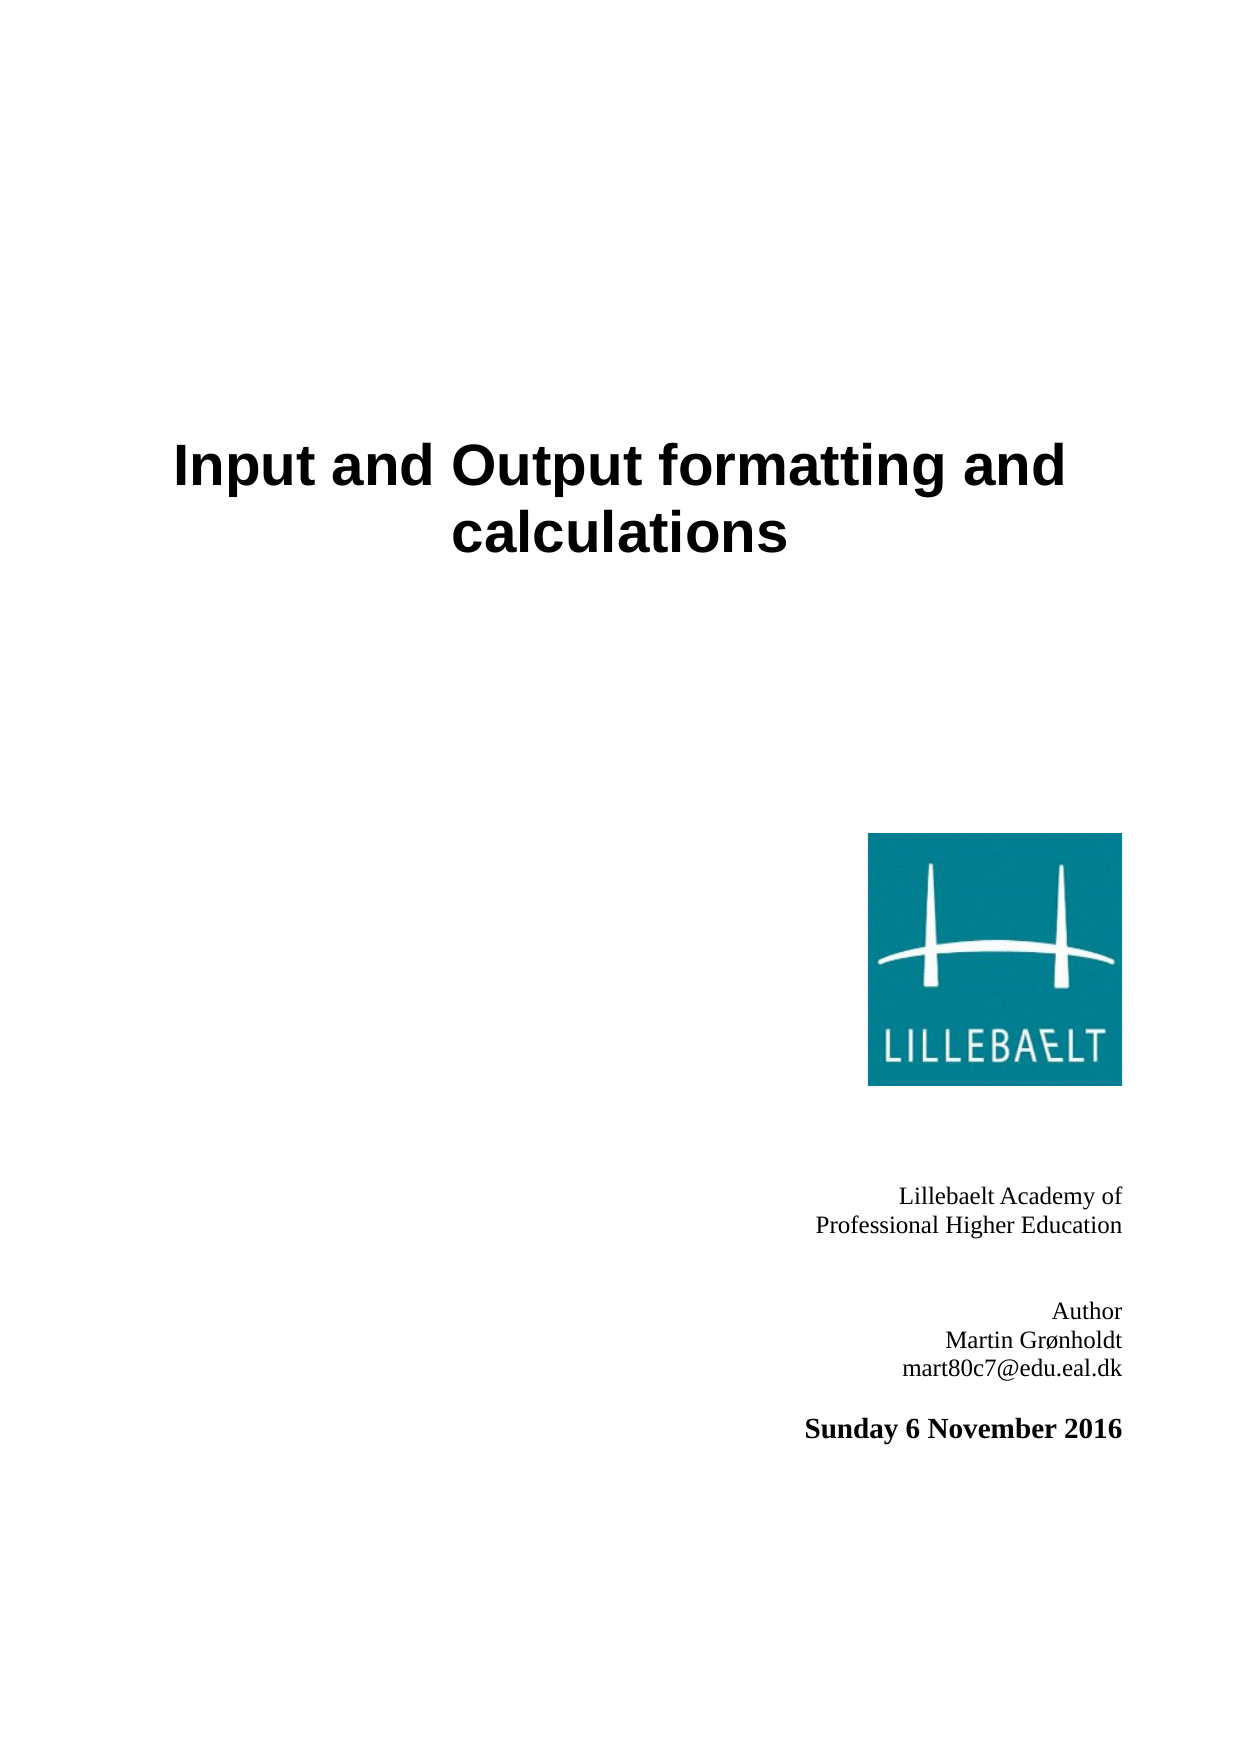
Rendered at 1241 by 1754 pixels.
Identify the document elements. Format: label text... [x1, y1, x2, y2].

text Sunday 6 November 2016 [118, 1411, 1122, 1444]
text Martin Grønholdt [118, 1325, 1122, 1353]
text Author [118, 1296, 1122, 1325]
text Lillebaelt Academy of [118, 1181, 1122, 1210]
text mart80c7@edu.eal.dk [118, 1353, 1122, 1382]
text Professional Higher Education [118, 1210, 1122, 1238]
title Input and Output formatting and calculations [118, 431, 1122, 565]
picture [867, 833, 1123, 1086]
